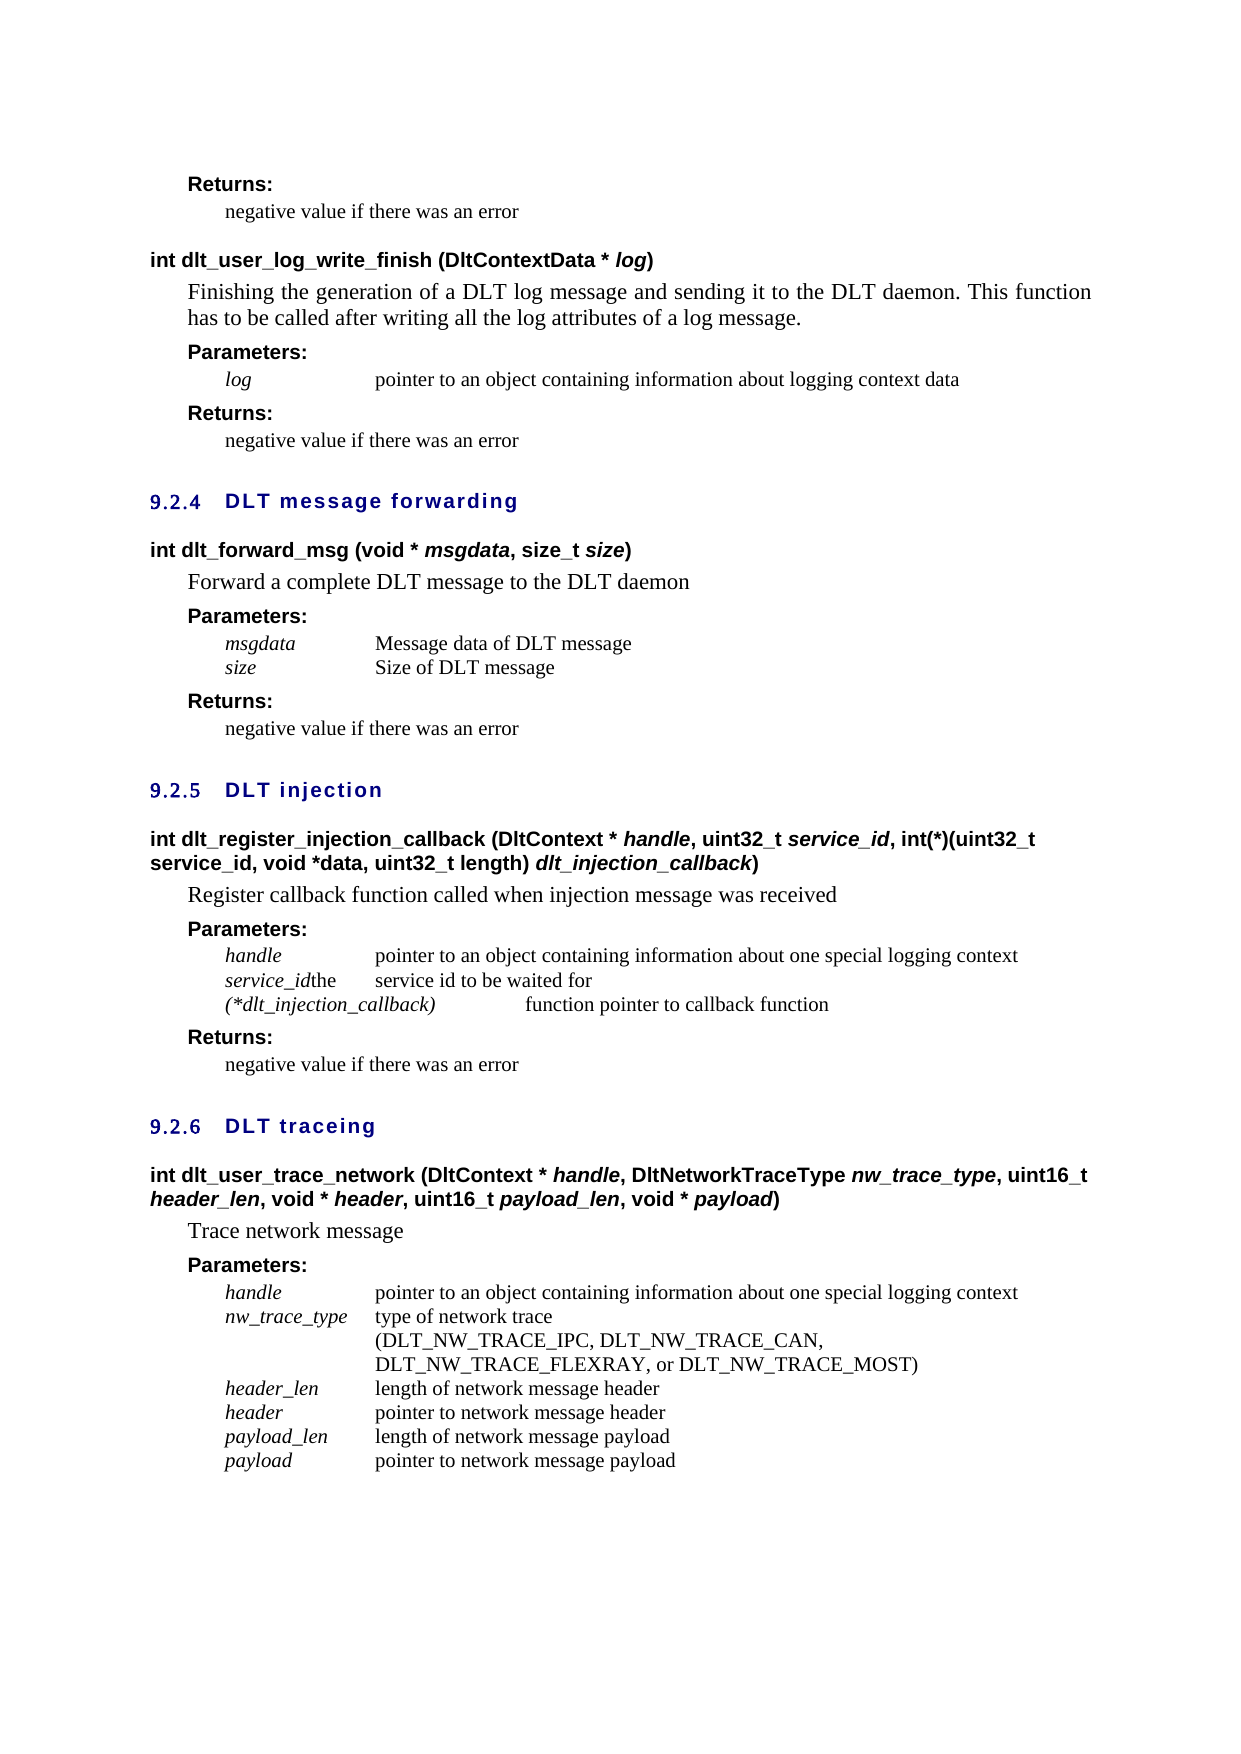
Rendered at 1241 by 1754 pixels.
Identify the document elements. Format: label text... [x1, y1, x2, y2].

subtitle int dlt_user_log_write_finish (DltContextData * log) [150, 248, 1092, 272]
text Finishing the generation of a DLT log message and sending it to the DLT daemon. This function has to be called after writing all the log attributes of a log message. [187, 278, 1092, 331]
text handle pointer to an object containing information about one special logging context [225, 1280, 1092, 1304]
text payload_len length of network message payload [225, 1424, 1092, 1448]
text log pointer to an object containing information about logging context data [225, 367, 1092, 391]
text service_idthe service id to be waited for [225, 967, 1092, 992]
subtitle int dlt_forward_msg (void * msgdata, size_t size) [150, 538, 1092, 562]
text nw_trace_type type of network trace (DLT_NW_TRACE_IPC, DLT_NW_TRACE_CAN, DLT_NW_TRACE_FLEXRAY, or DLT_NW_TRACE_MOST) [225, 1304, 1092, 1376]
text payload pointer to network message payload [225, 1448, 1092, 1472]
text Register callback function called when injection message was received [187, 881, 1092, 907]
subtitle DLT injection [150, 777, 1092, 801]
text negative value if there was an error [225, 1052, 1092, 1076]
text negative value if there was an error [225, 199, 1092, 223]
text Forward a complete DLT message to the DLT daemon [187, 568, 1092, 595]
text header_len length of network message header [225, 1376, 1092, 1400]
subtitle Parameters: [187, 1253, 1092, 1277]
subtitle Parameters: [187, 340, 1092, 364]
subtitle Parameters: [187, 604, 1092, 628]
text header pointer to network message header [225, 1400, 1092, 1424]
subtitle DLT traceing [150, 1114, 1092, 1138]
text Trace network message [187, 1217, 1092, 1243]
text msgdata Message data of DLT message [225, 631, 1092, 655]
subtitle Returns: [187, 172, 1092, 196]
text negative value if there was an error [225, 428, 1092, 452]
subtitle Parameters: [187, 916, 1092, 940]
subtitle Returns: [187, 1025, 1092, 1049]
text size Size of DLT message [225, 655, 1092, 679]
subtitle Returns: [187, 401, 1092, 424]
subtitle Returns: [187, 689, 1092, 713]
text handle pointer to an object containing information about one special logging context [225, 943, 1092, 967]
subtitle int dlt_user_trace_network (DltContext * handle, DltNetworkTraceType nw_trace_type, uint16_t header_len, void * header, uint16_t payload_len, void * payload) [150, 1163, 1092, 1211]
text (*dlt_injection_callback) function pointer to callback function [225, 992, 1092, 1016]
subtitle int dlt_register_injection_callback (DltContext * handle, uint32_t service_id, int(*)(uint32_t service_id, void *data, uint32_t length) dlt_injection_callback) [150, 826, 1092, 874]
subtitle DLT message forwarding [150, 489, 1092, 513]
text negative value if there was an error [225, 716, 1092, 740]
